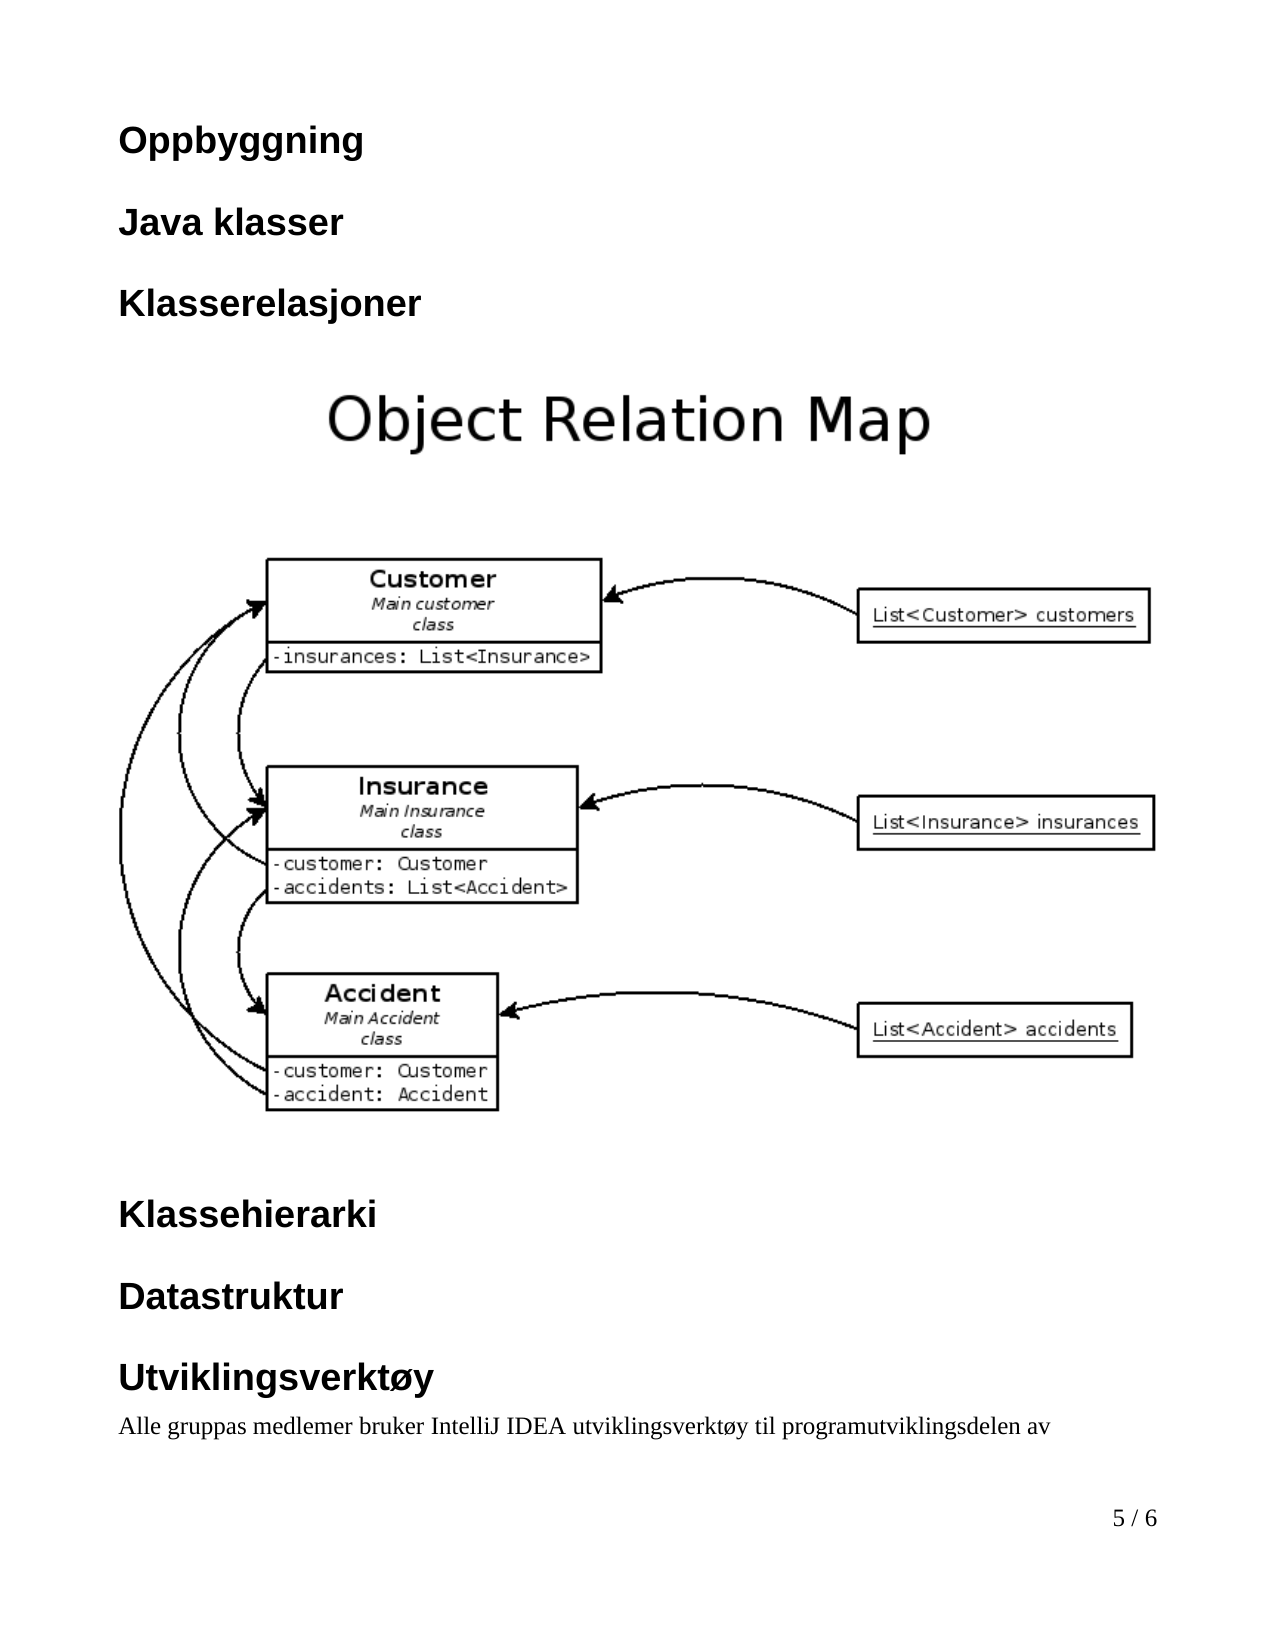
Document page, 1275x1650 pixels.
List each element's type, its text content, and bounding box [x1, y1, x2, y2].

subtitle Java klasser [118, 199, 1157, 243]
text Alle gruppas medlemer bruker IntelliJ IDEA utviklingsverktøy til programutviklingsdelen av [118, 1411, 1157, 1439]
subtitle Oppbyggning [118, 118, 1157, 162]
subtitle Utviklingsverktøy [118, 1354, 1157, 1398]
picture [118, 385, 1157, 1113]
subtitle Klassehierarki [118, 1192, 1157, 1236]
subtitle Datastruktur [118, 1273, 1157, 1317]
subtitle Klasserelasjoner [118, 280, 1157, 324]
